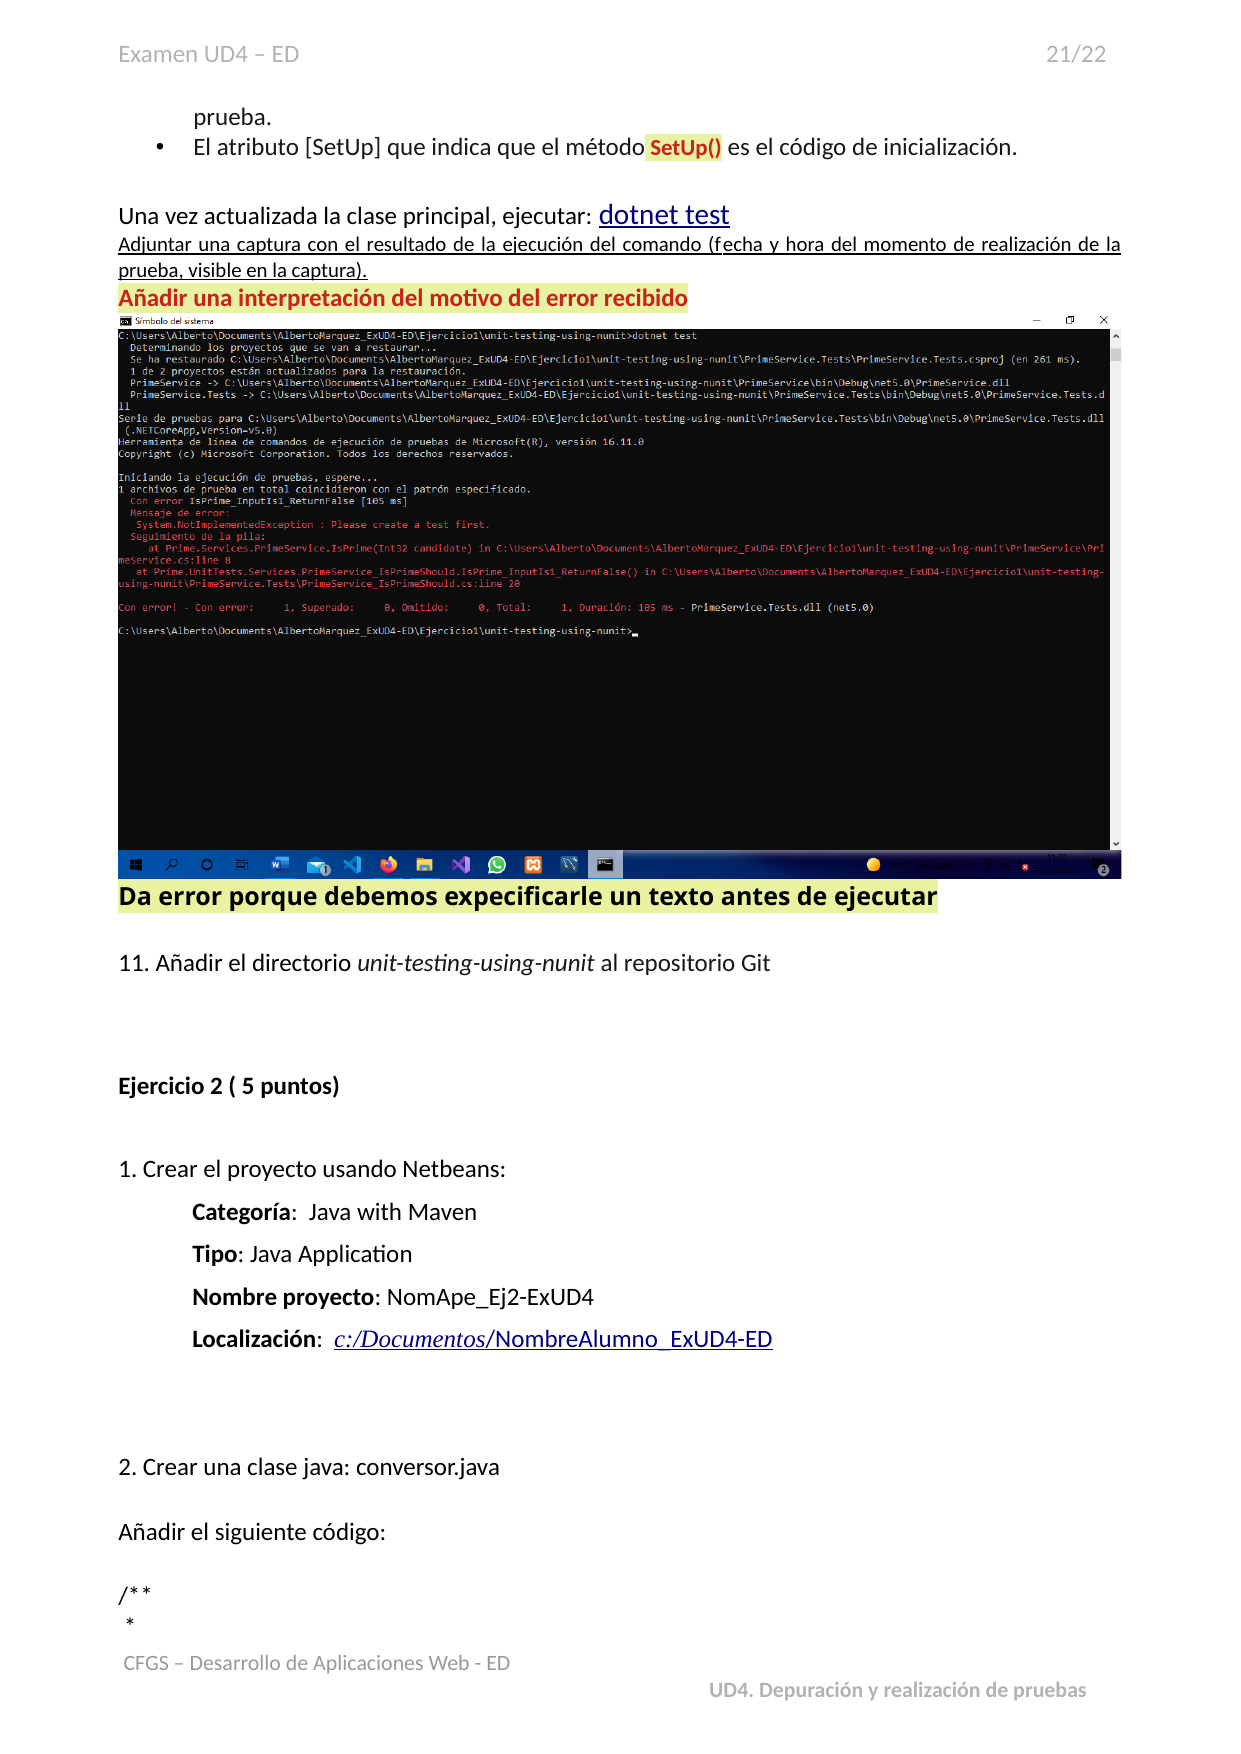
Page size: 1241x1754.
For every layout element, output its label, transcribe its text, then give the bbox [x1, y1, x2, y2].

text Tipo: Java Application [118, 1238, 1122, 1269]
text /** [118, 1581, 1122, 1611]
text Categoría: Java with Maven [118, 1196, 1122, 1226]
list El atributo [SetUp] que indica que el método SetUp() es el código de inicialización. [156, 131, 1122, 162]
text Añadir el siguiente código: [118, 1516, 1122, 1546]
text 11. Añadir el directorio unit-testing-using-nunit al repositorio Git [118, 947, 1122, 977]
text 1. Crear el proyecto usando Netbeans: [118, 1153, 1122, 1184]
list prueba. [156, 101, 1122, 131]
text Añadir una interpretación del motivo del error recibido [118, 282, 1122, 313]
text Localización: c:/Documentos/NombreAlumno_ExUD4-ED [118, 1323, 1122, 1353]
text Da error porque debemos expecificarle un texto antes de ejecutar [118, 879, 1122, 913]
text Adjuntar una captura con el resultado de la ejecución del comando (fecha y hora del momento de realización de la prueba, visible en la captura). [118, 232, 1122, 282]
text * [118, 1611, 1122, 1642]
subtitle Ejercicio 2 ( 5 puntos) [118, 1070, 1122, 1101]
text Nombre proyecto: NomApe_Ej2-ExUD4 [118, 1281, 1122, 1311]
text Una vez actualizada la clase principal, ejecutar: dotnet test [118, 196, 1122, 232]
text 2. Crear una clase java: conversor.java [118, 1451, 1122, 1482]
